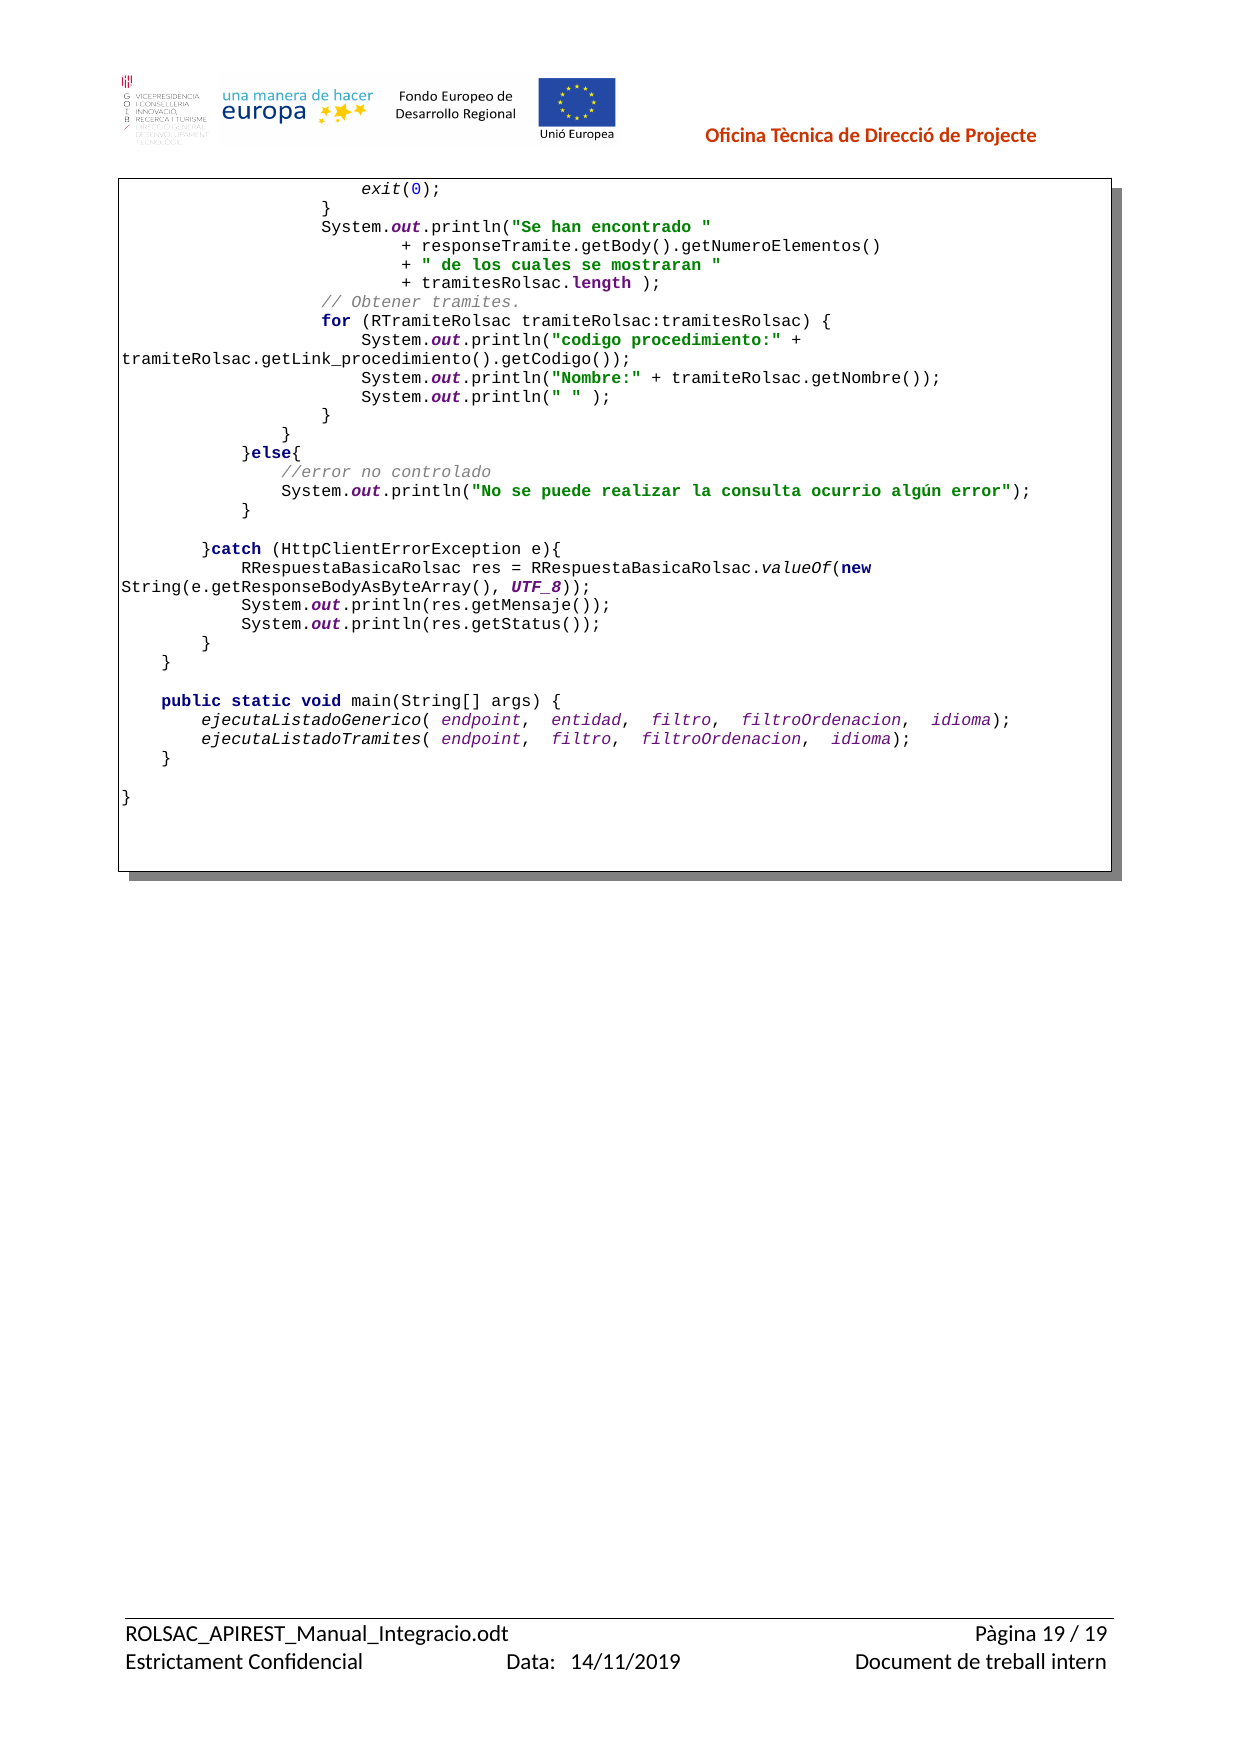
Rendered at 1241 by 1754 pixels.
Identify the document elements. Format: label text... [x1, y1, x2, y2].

text exit(0); } System.out.println("Se han encontrado " + responseTramite.getBody().getNumeroElementos() + " de los cuales se mostraran " + tramitesRolsac.length ); // Obtener tramites. for (RTramiteRolsac tramiteRolsac:tramitesRolsac) { System.out.println("codigo procedimiento:" + tramiteRolsac.getLink_procedimiento().getCodigo()); System.out.println("Nombre:" + tramiteRolsac.getNombre()); System.out.println(" " ); } } }else{ //error no controlado System.out.println("No se puede realizar la consulta ocurrio algún error"); } }catch (HttpClientErrorException e){ RRespuestaBasicaRolsac res = RRespuestaBasicaRolsac.valueOf(new String(e.getResponseBodyAsByteArray(), UTF_8)); System.out.println(res.getMensaje()); System.out.println(res.getStatus()); } } public static void main(String[] args) { ejecutaListadoGenerico( endpoint, entidad, filtro, filtroOrdenacion, idioma); ejecutaListadoTramites( endpoint, filtro, filtroOrdenacion, idioma); } } [119, 179, 1111, 807]
picture [118, 73, 213, 147]
picture [219, 73, 621, 147]
